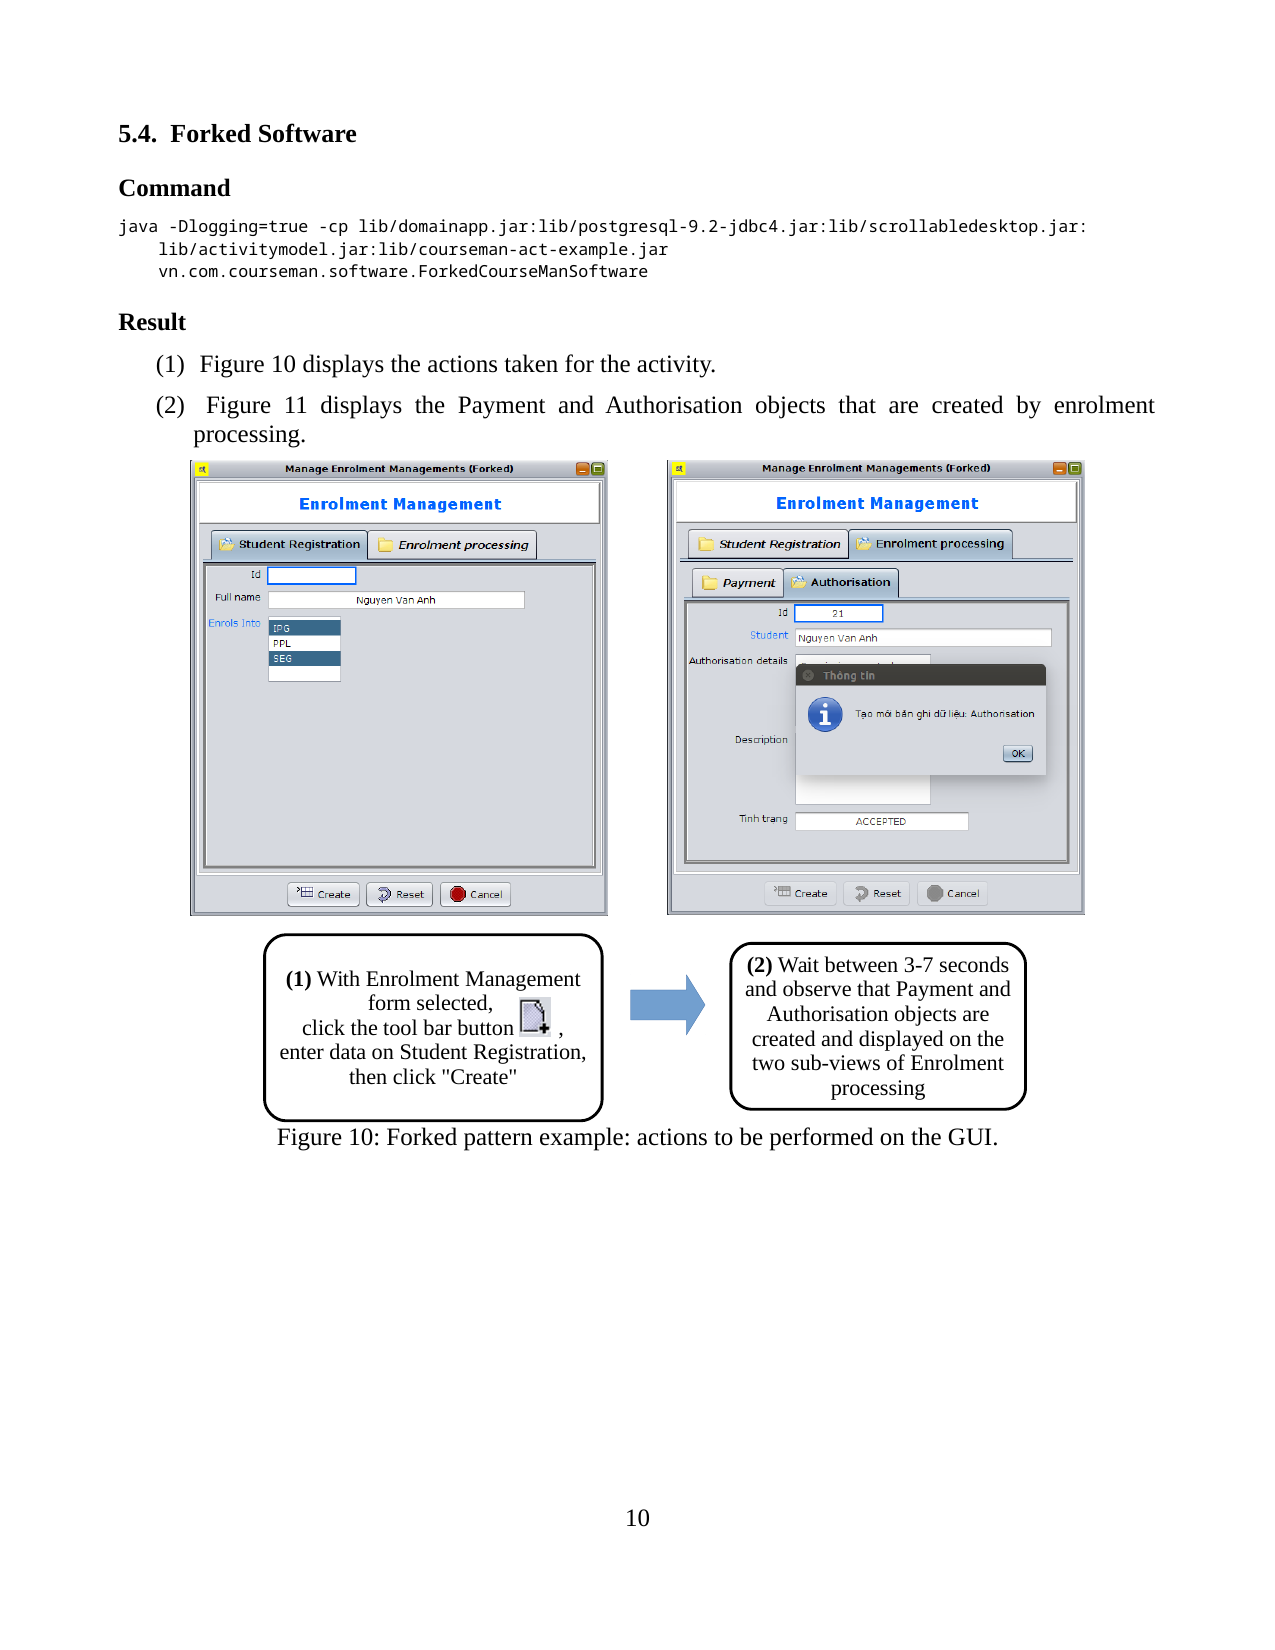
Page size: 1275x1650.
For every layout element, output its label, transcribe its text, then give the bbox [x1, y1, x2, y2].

subtitle Forked Software [118, 118, 1157, 148]
text Figure 10: Forked pattern example: actions to be performed on the GUI. [190, 472, 1085, 1151]
text java -Dlogging=true -cp lib/domainapp.jar:lib/postgresql-9.2-jdbc4.jar:lib/scrollabledesktop.jar: lib/activitymodel.jar:lib/courseman-act-example.jar vn.com.courseman.software.ForkedCourseManSoftware [118, 214, 1157, 282]
list Figure 11 displays the Payment and Authorisation objects that are created by enrolment processing. [156, 390, 1157, 447]
subtitle Command [118, 173, 1157, 202]
subtitle Result [118, 307, 1157, 336]
list Figure 10 displays the actions taken for the activity. [156, 349, 1157, 377]
